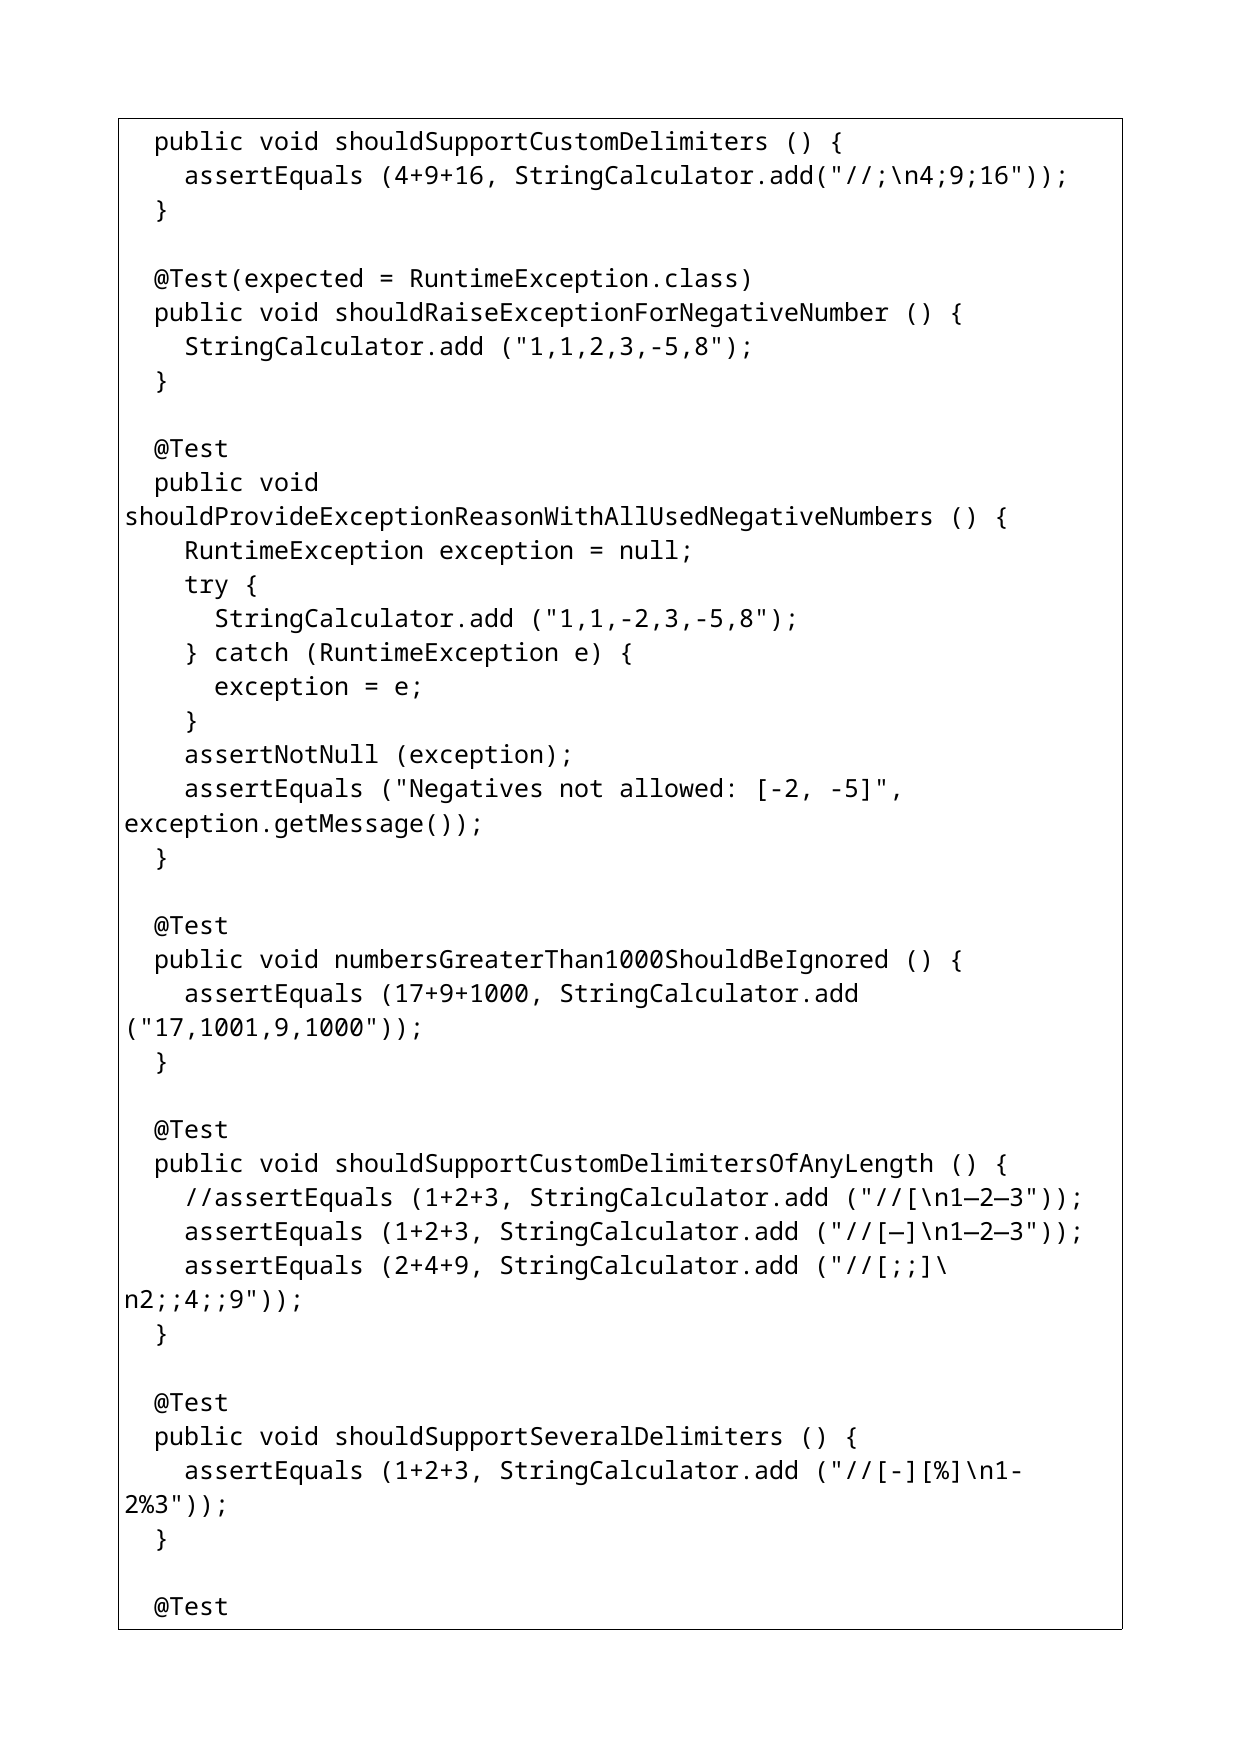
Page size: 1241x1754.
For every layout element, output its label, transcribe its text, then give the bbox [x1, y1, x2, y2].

table_header public void shouldSupportCustomDelimiters () { assertEquals (4+9+16, StringCalculator.add("//;\n4;9;16")); } @Test(expected = RuntimeException.class) public void shouldRaiseExceptionForNegativeNumber () { StringCalculator.add ("1,1,2,3,-5,8"); } @Test public void shouldProvideExceptionReasonWithAllUsedNegativeNumbers () { RuntimeException exception = null; try { StringCalculator.add ("1,1,-2,3,-5,8"); } catch (RuntimeException e) { exception = e; } assertNotNull (exception); assertEquals ("Negatives not allowed: [-2, -5]", exception.getMessage()); } @Test public void numbersGreaterThan1000ShouldBeIgnored () { assertEquals (17+9+1000, StringCalculator.add ("17,1001,9,1000")); } @Test public void shouldSupportCustomDelimitersOfAnyLength () { //assertEquals (1+2+3, StringCalculator.add ("//[\n1—2—3")); assertEquals (1+2+3, StringCalculator.add ("//[—]\n1—2—3")); assertEquals (2+4+9, StringCalculator.add ("//[;;]\n2;;4;;9")); } @Test public void shouldSupportSeveralDelimiters () { assertEquals (1+2+3, StringCalculator.add ("//[-][%]\n1-2%3")); } @Test [119, 119, 1122, 1628]
